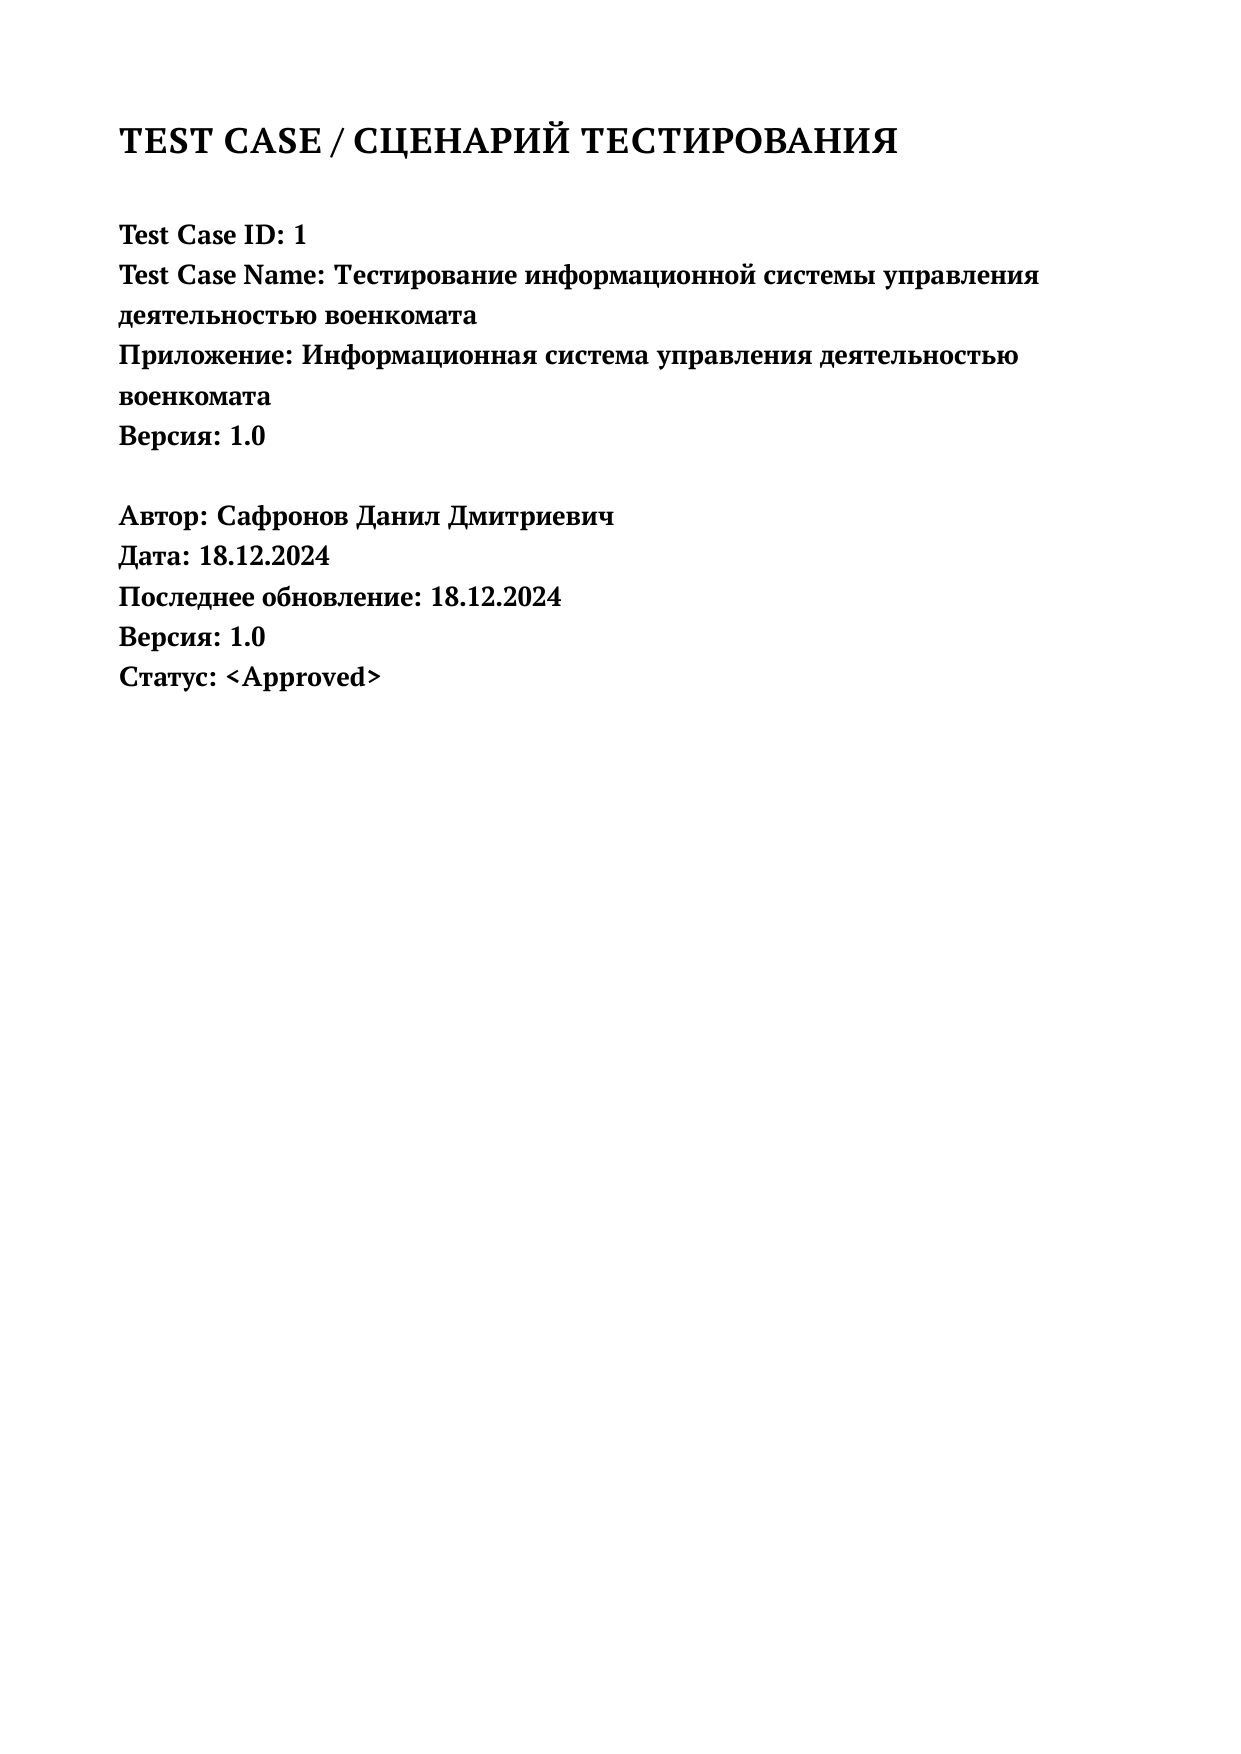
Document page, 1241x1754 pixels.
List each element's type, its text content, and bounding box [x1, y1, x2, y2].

text Дата: 18.12.2024 [118, 538, 1122, 572]
title TEST CASE / СЦЕНАРИЙ ТЕСТИРОВАНИЯ [118, 118, 1122, 161]
text Статус: <Approved> [118, 659, 1122, 693]
text Автор: Сафронов Данил Дмитриевич [118, 498, 1122, 532]
text Test Case Name: Тестирование информационной системы управления деятельностью военкомата [118, 257, 1122, 331]
text Версия: 1.0 [118, 619, 1122, 652]
text Test Case ID: 1 [118, 217, 1122, 250]
text Приложение: Информационная система управления деятельностью военкомата [118, 337, 1122, 411]
text Последнее обновление: 18.12.2024 [118, 579, 1122, 612]
text Версия: 1.0 [118, 418, 1122, 451]
